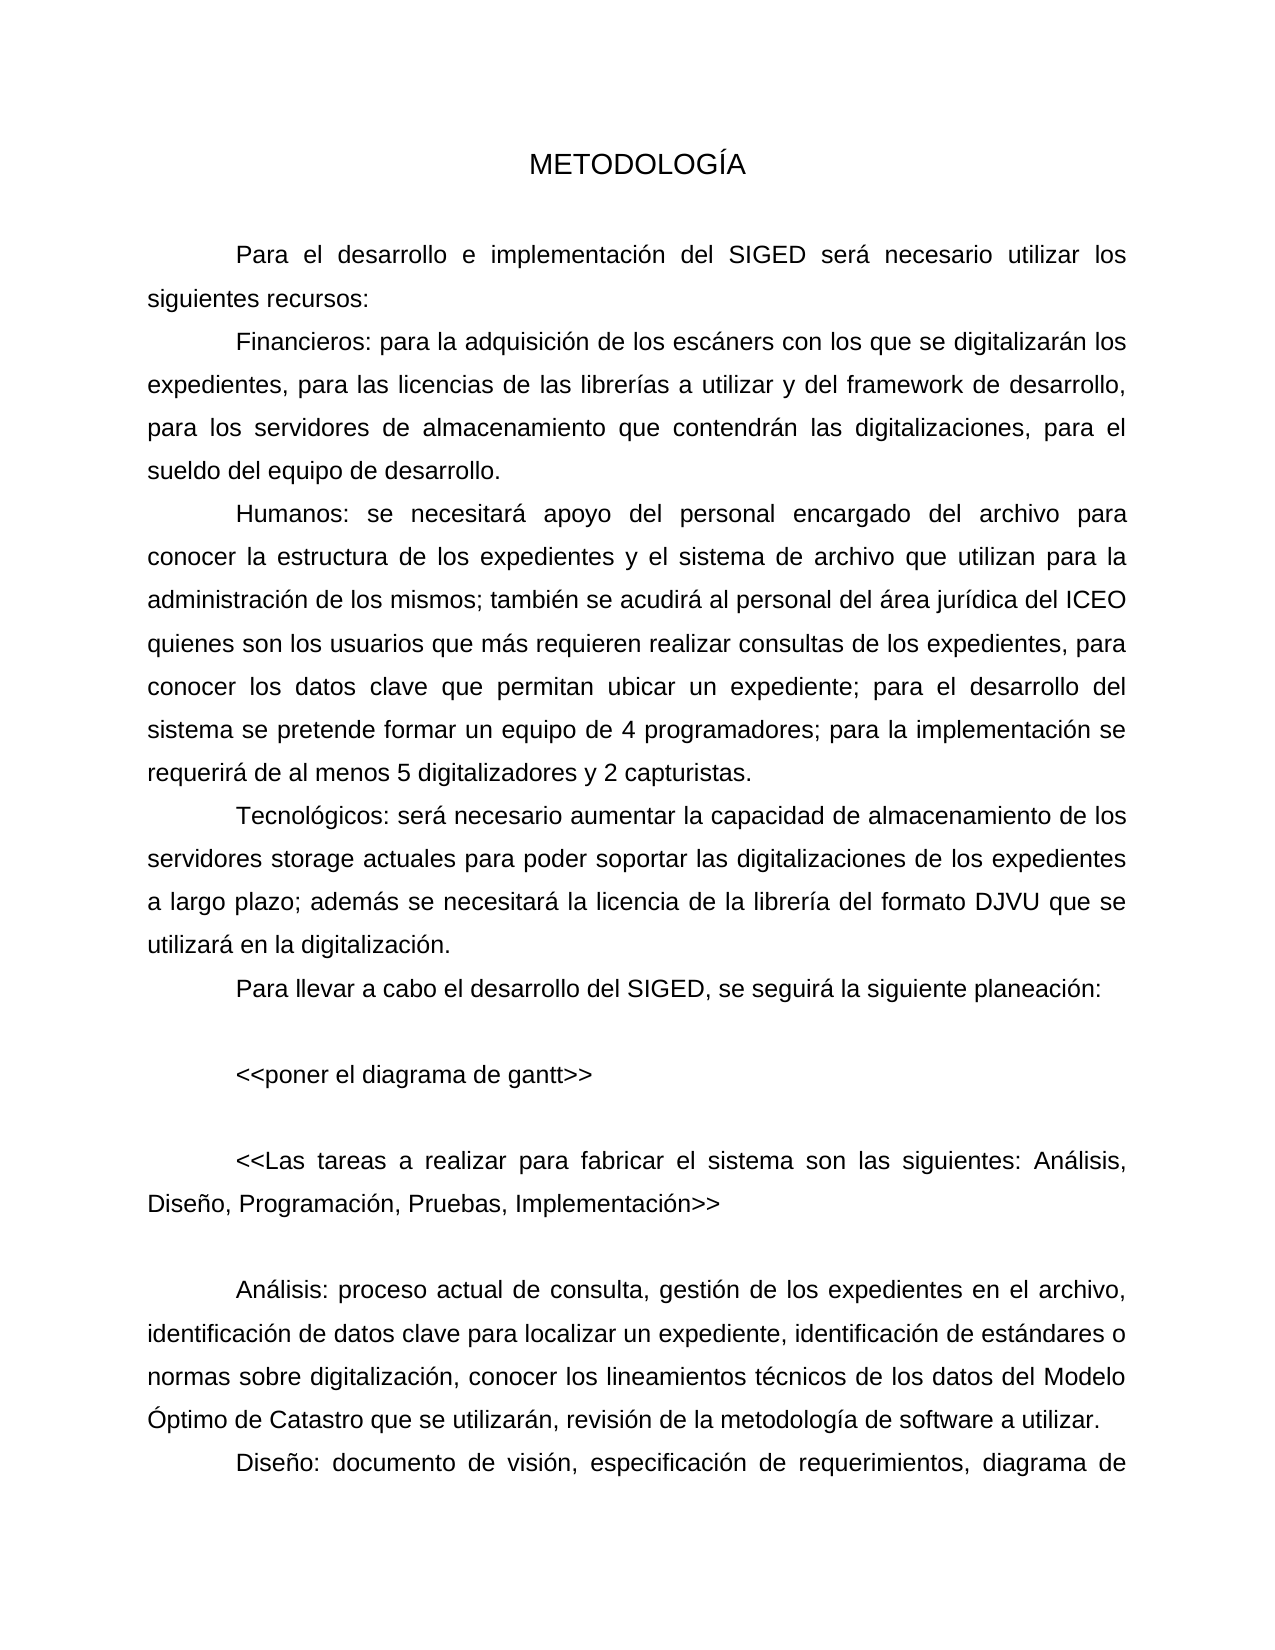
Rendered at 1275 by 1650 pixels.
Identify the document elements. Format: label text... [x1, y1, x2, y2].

text Tecnológicos: será necesario aumentar la capacidad de almacenamiento de los servidores storage actuales para poder soportar las digitalizaciones de los expedientes a largo plazo; además se necesitará la licencia de la librería del formato DJVU que se utilizará en la digitalización. [147, 801, 1128, 959]
text <<Las tareas a realizar para fabricar el sistema son las siguientes: Análisis, Diseño, Programación, Pruebas, Implementación>> [147, 1146, 1128, 1218]
text <<poner el diagrama de gantt>> [147, 1060, 1128, 1088]
text Diseño: documento de visión, especificación de requerimientos, diagrama de [147, 1448, 1128, 1477]
text Análisis: proceso actual de consulta, gestión de los expedientes en el archivo, identificación de datos clave para localizar un expediente, identificación de estándares o normas sobre digitalización, conocer los lineamientos técnicos de los datos del Modelo Óptimo de Catastro que se utilizarán, revisión de la metodología de software a utilizar. [147, 1275, 1128, 1433]
text Para el desarrollo e implementación del SIGED será necesario utilizar los siguientes recursos: [147, 240, 1128, 312]
text Financieros: para la adquisición de los escáners con los que se digitalizarán los expedientes, para las licencias de las librerías a utilizar y del framework de desarrollo, para los servidores de almacenamiento que contendrán las digitalizaciones, para el sueldo del equipo de desarrollo. [147, 327, 1128, 485]
text Humanos: se necesitará apoyo del personal encargado del archivo para conocer la estructura de los expedientes y el sistema de archivo que utilizan para la administración de los mismos; también se acudirá al personal del área jurídica del ICEO quienes son los usuarios que más requieren realizar consultas de los expedientes, para conocer los datos clave que permitan ubicar un expediente; para el desarrollo del sistema se pretende formar un equipo de 4 programadores; para la implementación se requerirá de al menos 5 digitalizadores y 2 capturistas. [147, 499, 1128, 787]
text Para llevar a cabo el desarrollo del SIGED, se seguirá la siguiente planeación: [147, 973, 1128, 1002]
text METODOLOGÍA [147, 147, 1128, 181]
